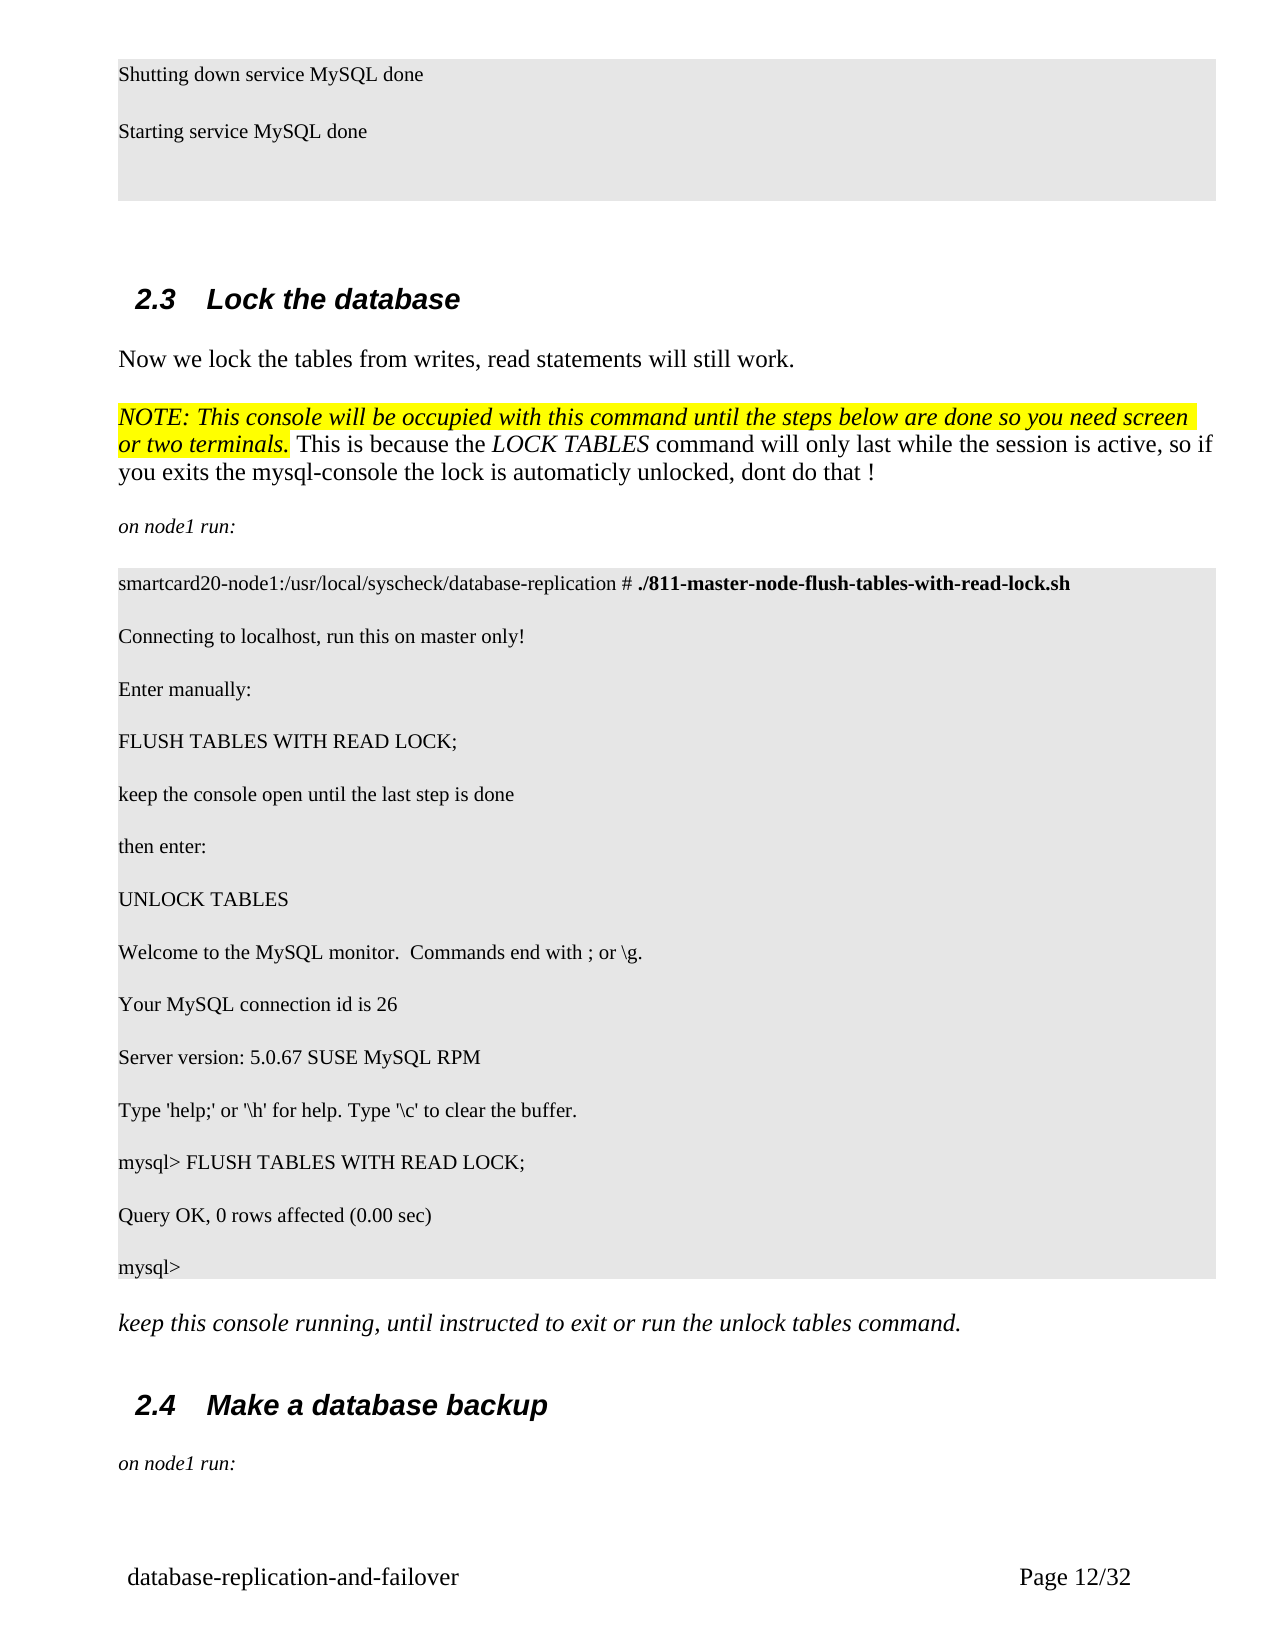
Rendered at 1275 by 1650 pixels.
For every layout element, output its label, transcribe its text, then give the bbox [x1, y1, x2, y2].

text Server version: 5.0.67 SUSE MySQL RPM [118, 1046, 1216, 1069]
subtitle Lock the database [127, 283, 1207, 316]
text UNLOCK TABLES [118, 888, 1216, 911]
text on node1 run: [118, 1451, 1216, 1474]
text keep the console open until the last step is done [118, 783, 1216, 806]
text Enter manually: [118, 678, 1216, 701]
text Shutting down service MySQL done [118, 59, 1216, 87]
text mysql> [118, 1256, 1216, 1279]
text smartcard20-node1:/usr/local/syscheck/database-replication # ./811-master-node-flush-tables-with-read-lock.sh [118, 568, 1216, 596]
text Query OK, 0 rows affected (0.00 sec) [118, 1204, 1216, 1227]
text FLUSH TABLES WITH READ LOCK; [118, 730, 1216, 753]
text NOTE: This console will be occupied with this command until the steps below are done so you need screen or two terminals. This is because the LOCK TABLES command will only last while the session is active, so if you exits the mysql-console the lock is automaticly unlocked, dont do that ! [118, 403, 1216, 486]
text Connecting to localhost, run this on master only! [118, 625, 1216, 648]
text on node1 run: [118, 515, 1216, 538]
subtitle Make a database backup [127, 1389, 1207, 1422]
text Now we lock the tables from writes, read statements will still work. [118, 345, 1216, 373]
text Type 'help;' or '\h' for help. Type '\c' to clear the buffer. [118, 1098, 1216, 1122]
text mysql> FLUSH TABLES WITH READ LOCK; [118, 1151, 1216, 1174]
text Your MySQL connection id is 26 [118, 993, 1216, 1016]
text Starting service MySQL done [118, 116, 1216, 144]
text keep this console running, until instructed to exit or run the unlock tables command. [118, 1309, 1216, 1337]
text then enter: [118, 835, 1216, 858]
text Welcome to the MySQL monitor. Commands end with ; or \g. [118, 941, 1216, 964]
